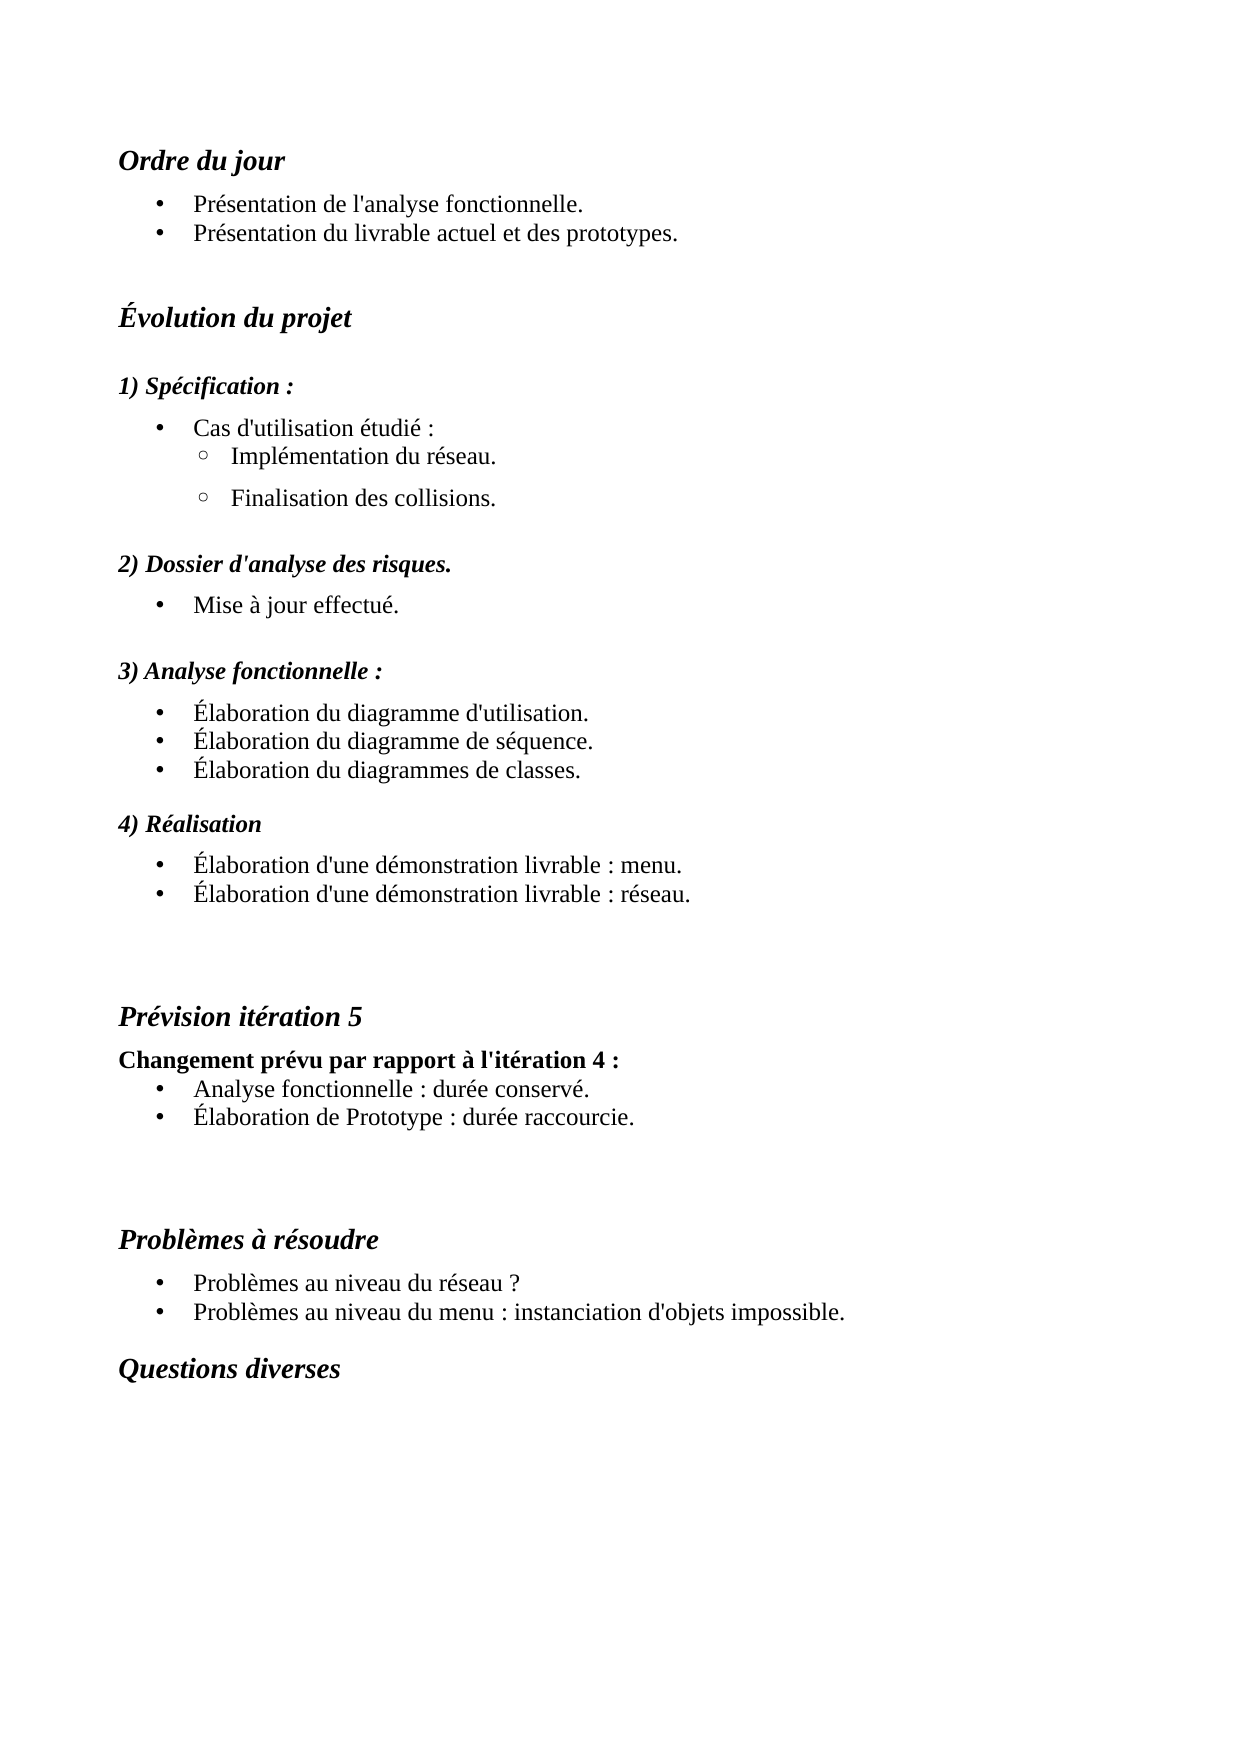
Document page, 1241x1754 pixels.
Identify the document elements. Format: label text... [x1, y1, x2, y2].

subtitle Ordre du jour [118, 143, 1122, 177]
list Présentation de l'analyse fonctionnelle. [156, 189, 1122, 218]
subtitle 1) Spécification : [118, 371, 1122, 400]
list Élaboration d'une démonstration livrable : menu. [156, 850, 1122, 879]
list Élaboration du diagrammes de classes. [156, 755, 1122, 784]
subtitle Évolution du projet [118, 300, 1122, 334]
subtitle 3) Analyse fonctionnelle : [118, 656, 1122, 685]
list Problèmes au niveau du menu : instanciation d'objets impossible. [156, 1297, 1122, 1326]
list Finalisation des collisions. [193, 483, 1122, 511]
list Élaboration du diagramme d'utilisation. [156, 698, 1122, 726]
subtitle Prévision itération 5 [118, 999, 1122, 1032]
list Élaboration d'une démonstration livrable : réseau. [156, 879, 1122, 908]
list Élaboration de Prototype : durée raccourcie. [156, 1102, 1122, 1131]
subtitle 4) Réalisation [118, 809, 1122, 838]
list Élaboration du diagramme de séquence. [156, 726, 1122, 755]
list Présentation du livrable actuel et des prototypes. [156, 218, 1122, 247]
list Analyse fonctionnelle : durée conservé. [156, 1074, 1122, 1102]
list Implémentation du réseau. [193, 441, 1122, 470]
list Cas d'utilisation étudié : [156, 413, 1122, 441]
list Mise à jour effectué. [156, 590, 1122, 619]
subtitle 2) Dossier d'analyse des risques. [118, 549, 1122, 578]
text Changement prévu par rapport à l'itération 4 : [118, 1045, 1122, 1074]
subtitle Problèmes à résoudre [118, 1222, 1122, 1256]
list Problèmes au niveau du réseau ? [156, 1268, 1122, 1297]
subtitle Questions diverses [118, 1351, 1122, 1384]
